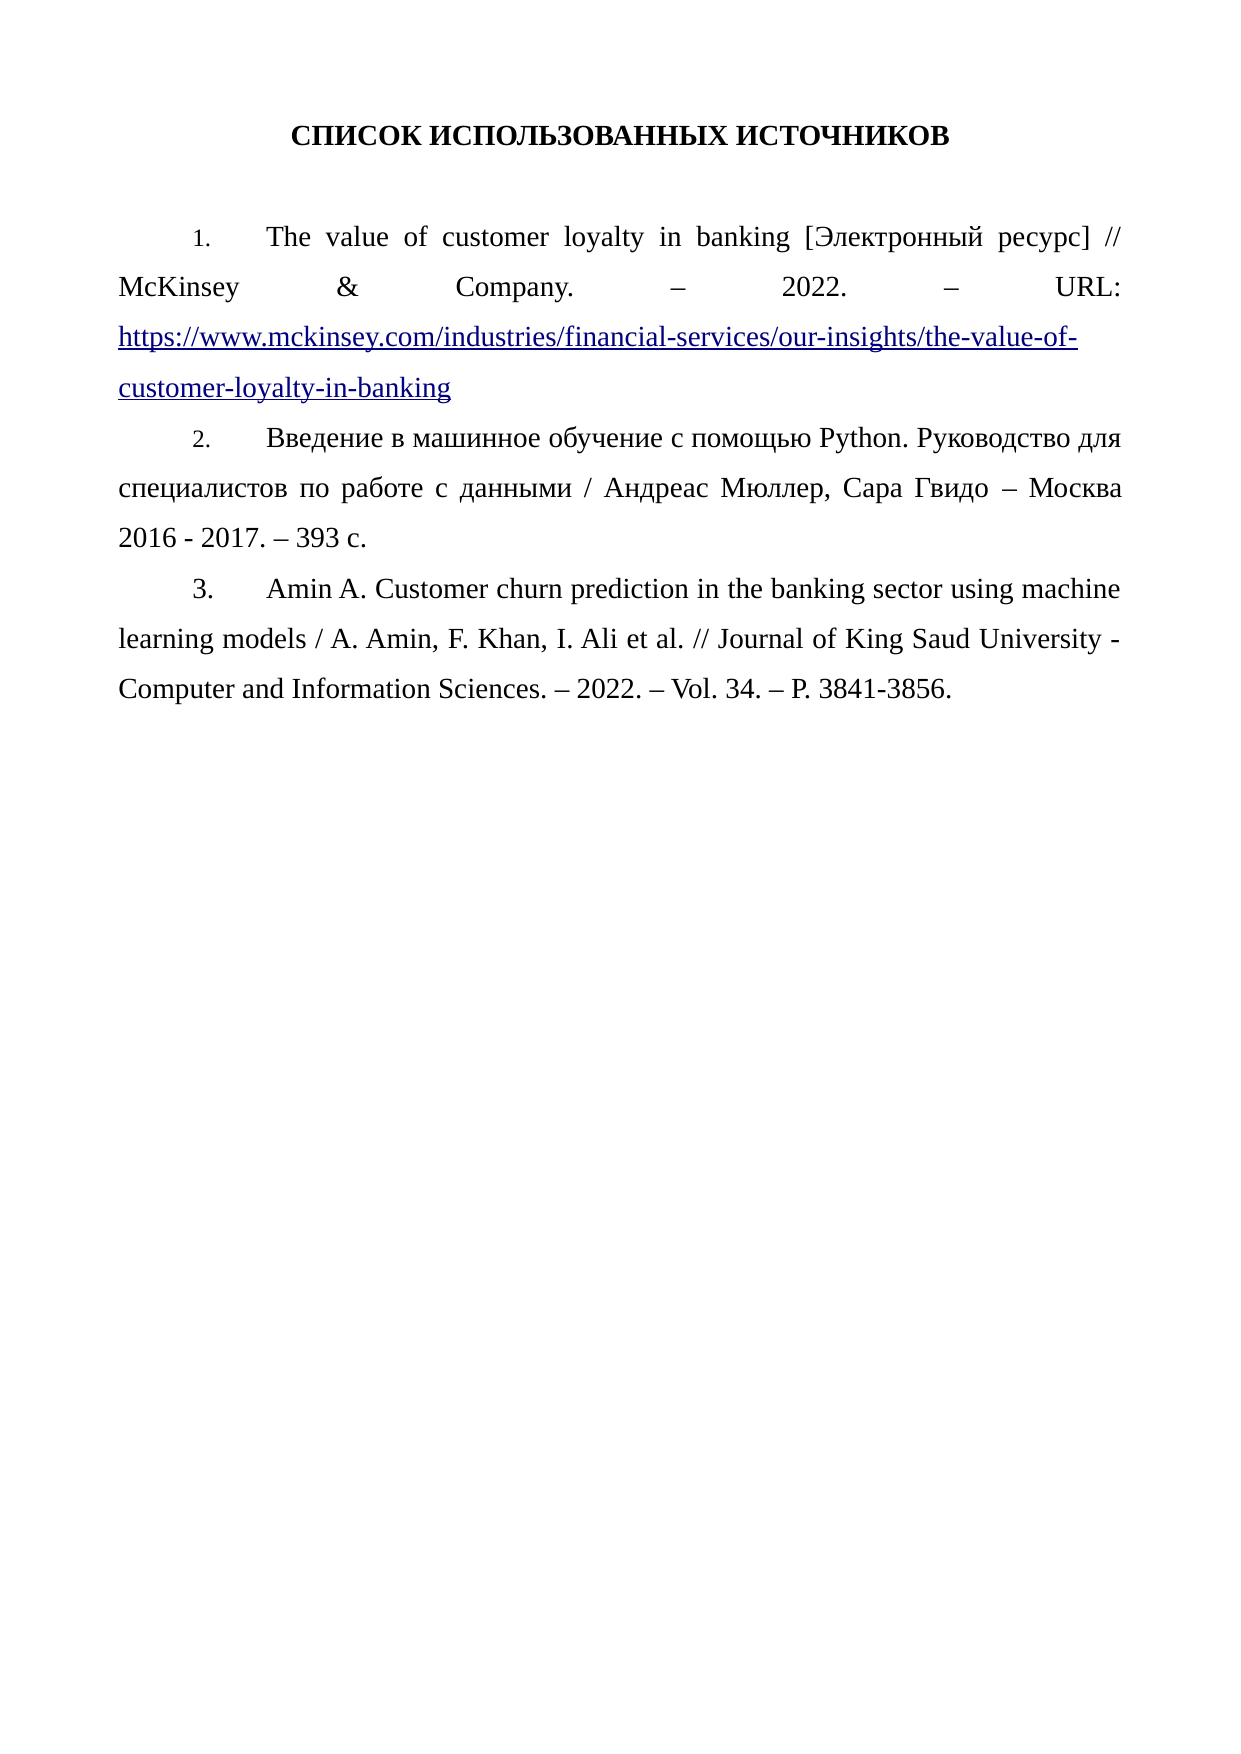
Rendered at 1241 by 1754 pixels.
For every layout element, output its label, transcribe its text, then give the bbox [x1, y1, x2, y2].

list Amin A. Customer churn prediction in the banking sector using machine learning models / A. Amin, F. Khan, I. Ali et al. // Journal of King Saud University - Computer and Information Sciences. – 2022. – Vol. 34. – P. 3841-3856. [118, 571, 1122, 705]
list Введение в машинное обучение с помощью Python. Руководство для специалистов по работе с данными / Андреас Мюллер, Сара Гвидо – Москва 2016 - 2017. – 393 с. [118, 420, 1122, 554]
list The value of customer loyalty in banking [Электронный ресурс] // McKinsey & Company. – 2022. – URL: https://www.mckinsey.com/industries/financial-services/our-insights/the-value-of-customer-loyalty-in-banking [118, 219, 1122, 403]
subtitle СПИСОК ИСПОЛЬЗОВАННЫХ ИСТОЧНИКОВ [118, 118, 1122, 152]
